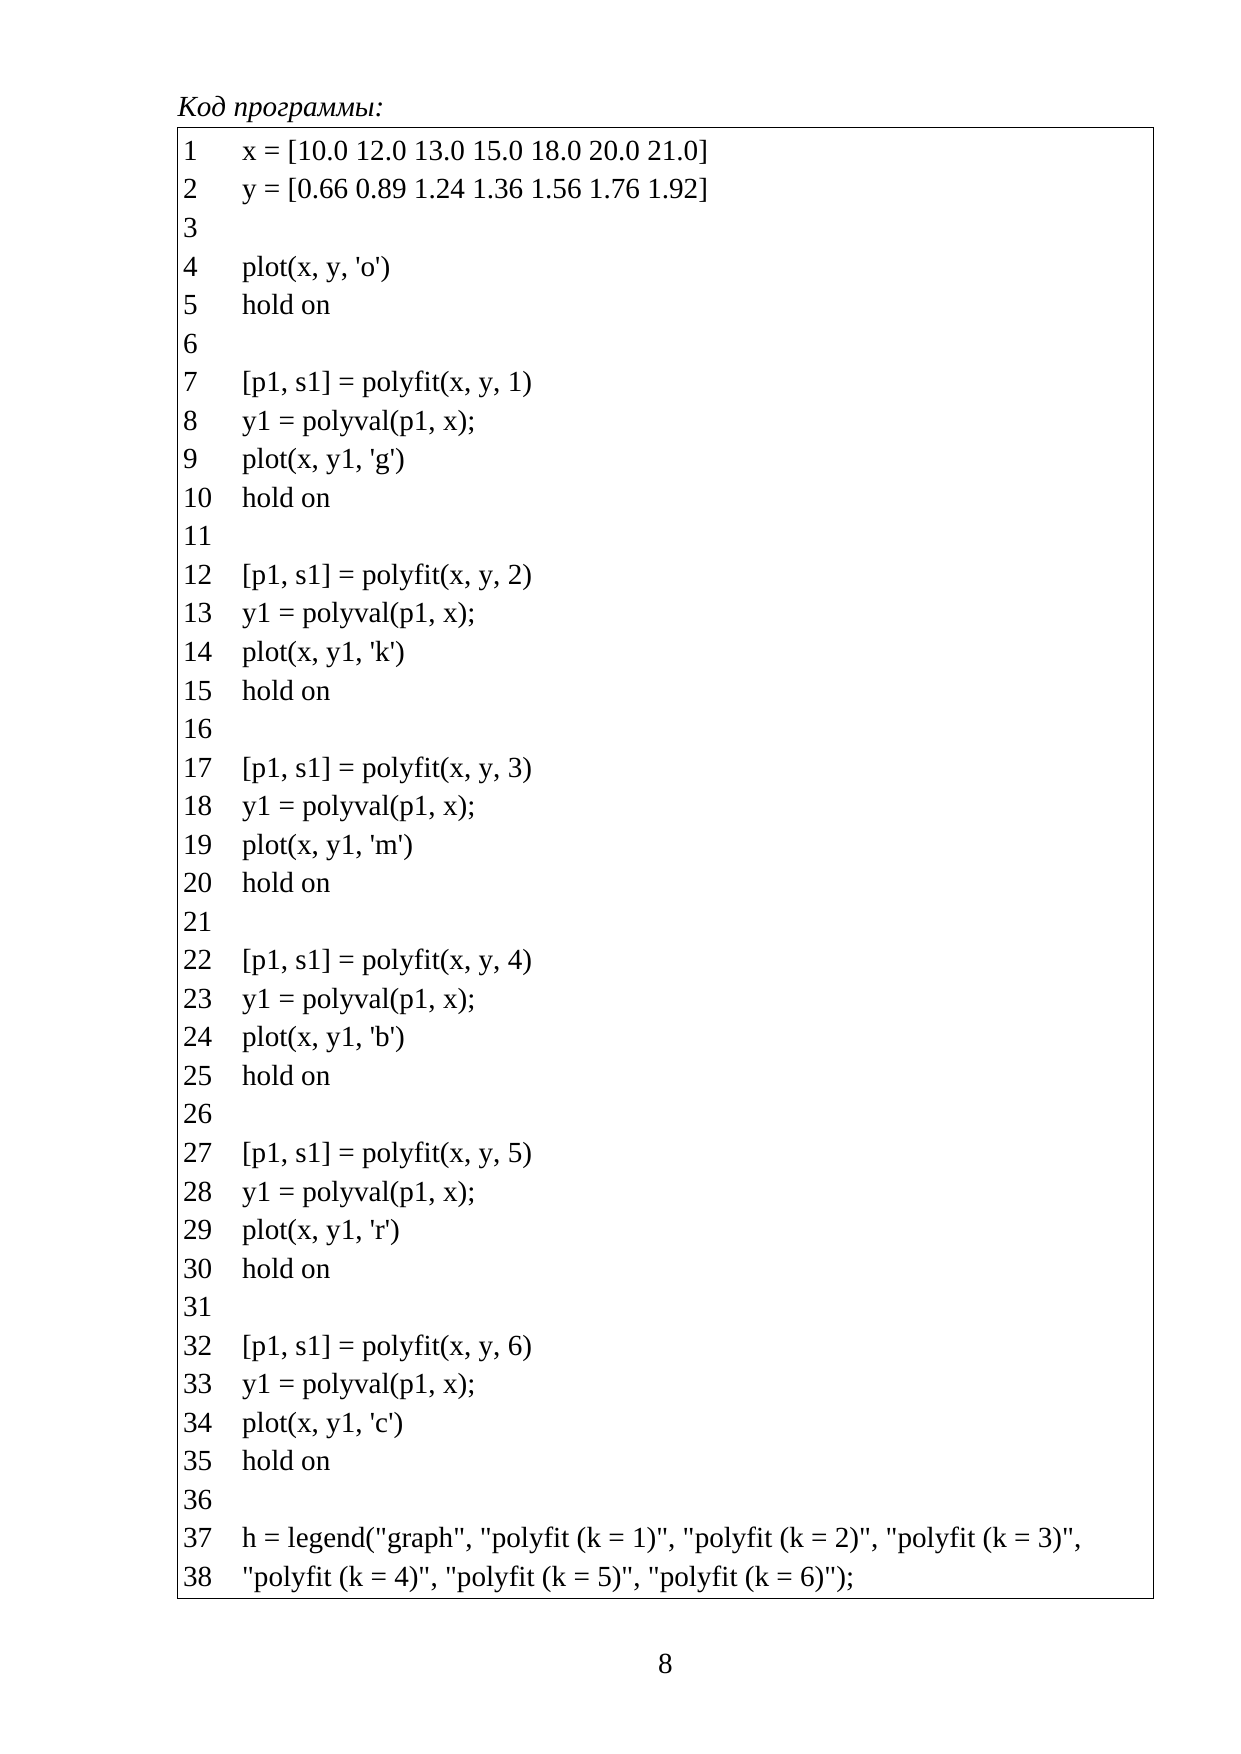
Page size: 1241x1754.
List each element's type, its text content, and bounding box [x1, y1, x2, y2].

table_header x = [10.0 12.0 13.0 15.0 18.0 20.0 21.0] y = [0.66 0.89 1.24 1.36 1.56 1.76 1.92] plot(x, y, 'o') hold on [p1, s1] = polyfit(x, y, 1) y1 = polyval(p1, x); plot(x, y1, 'g') hold on [p1, s1] = polyfit(x, y, 2) y1 = polyval(p1, x); plot(x, y1, 'k') hold on [p1, s1] = polyfit(x, y, 3) y1 = polyval(p1, x); plot(x, y1, 'm') hold on [p1, s1] = polyfit(x, y, 4) y1 = polyval(p1, x); plot(x, y1, 'b') hold on [p1, s1] = polyfit(x, y, 5) y1 = polyval(p1, x); plot(x, y1, 'r') hold on [p1, s1] = polyfit(x, y, 6) y1 = polyval(p1, x); plot(x, y1, 'c') hold on h = legend("graph", "polyfit (k = 1)", "polyfit (k = 2)", "polyfit (k = 3)", "polyfit (k = 4)", "polyfit (k = 5)", "polyfit (k = 6)"); [236, 128, 1153, 1598]
table_header 1 2 3 4 5 6 7 8 9 10 11 12 13 14 15 16 17 18 19 20 21 22 23 24 25 26 27 28 29 30 31 32 33 34 35 36 37 38 [178, 128, 236, 1598]
text Код программы: [177, 89, 1153, 122]
